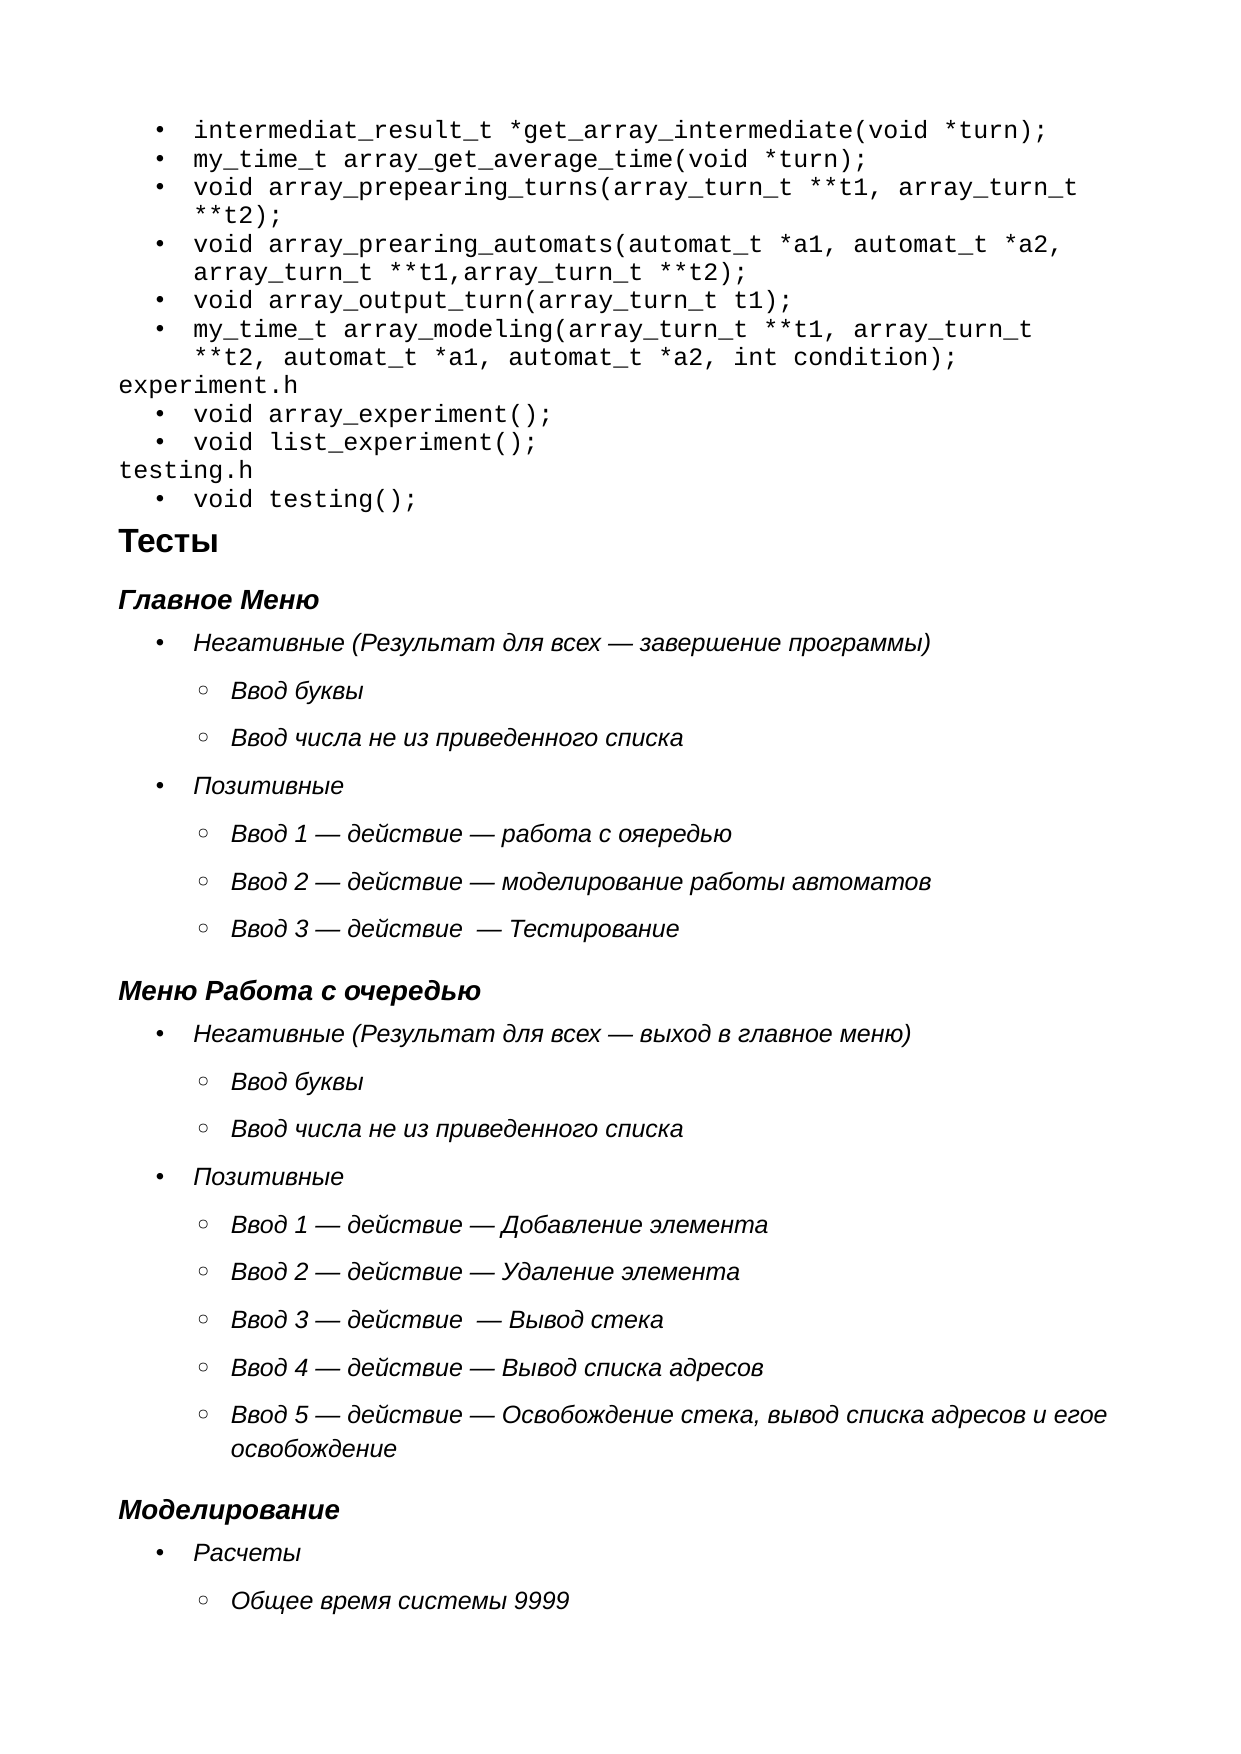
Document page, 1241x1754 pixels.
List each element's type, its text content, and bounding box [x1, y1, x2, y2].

list Негативные (Результат для всех — выход в главное меню) [156, 1019, 1122, 1048]
list Ввод 4 — действие — Вывод списка адресов [193, 1353, 1122, 1382]
list my_time_t array_modeling(array_turn_t **t1, array_turn_t **t2, automat_t *a1, automat_t *a2, int condition); [156, 316, 1122, 373]
list void array_output_turn(array_turn_t t1); [156, 288, 1122, 316]
list Ввод 3 — действие — Тестирование [193, 914, 1122, 943]
text testing.h [118, 458, 1122, 486]
list Ввод 5 — действие — Освобождение стека, вывод списка адресов и егое освобождение [193, 1401, 1122, 1462]
subtitle Главное Меню [118, 584, 1122, 616]
list Негативные (Результат для всех — завершение программы) [156, 628, 1122, 657]
subtitle Меню Работа с очередью [118, 974, 1122, 1006]
list Ввод 3 — действие — Вывод стека [193, 1305, 1122, 1334]
list void array_experiment(); [156, 401, 1122, 430]
text experiment.h [118, 373, 1122, 401]
list Ввод буквы [193, 676, 1122, 704]
list Расчеты [156, 1538, 1122, 1567]
list void list_experiment(); [156, 430, 1122, 458]
list Ввод 1 — действие — работа с ояередью [193, 819, 1122, 848]
list Ввод 2 — действие — Удаление элемента [193, 1257, 1122, 1286]
list my_time_t array_get_average_time(void *turn); [156, 146, 1122, 175]
list Ввод 1 — действие — Добавление элемента [193, 1210, 1122, 1238]
list Ввод числа не из приведенного списка [193, 1114, 1122, 1143]
subtitle Тесты [118, 521, 1122, 559]
list Ввод числа не из приведенного списка [193, 723, 1122, 752]
subtitle Моделирование [118, 1494, 1122, 1526]
list Общее время системы 9999 [193, 1586, 1122, 1615]
list Позитивные [156, 771, 1122, 800]
list Ввод буквы [193, 1067, 1122, 1095]
list void array_prearing_automats(automat_t *a1, automat_t *a2, array_turn_t **t1,array_turn_t **t2); [156, 231, 1122, 288]
list void testing(); [156, 486, 1122, 515]
list Ввод 2 — действие — моделирование работы автоматов [193, 867, 1122, 895]
list intermediat_result_t *get_array_intermediate(void *turn); [156, 118, 1122, 146]
list void array_prepearing_turns(array_turn_t **t1, array_turn_t **t2); [156, 175, 1122, 231]
list Позитивные [156, 1162, 1122, 1191]
